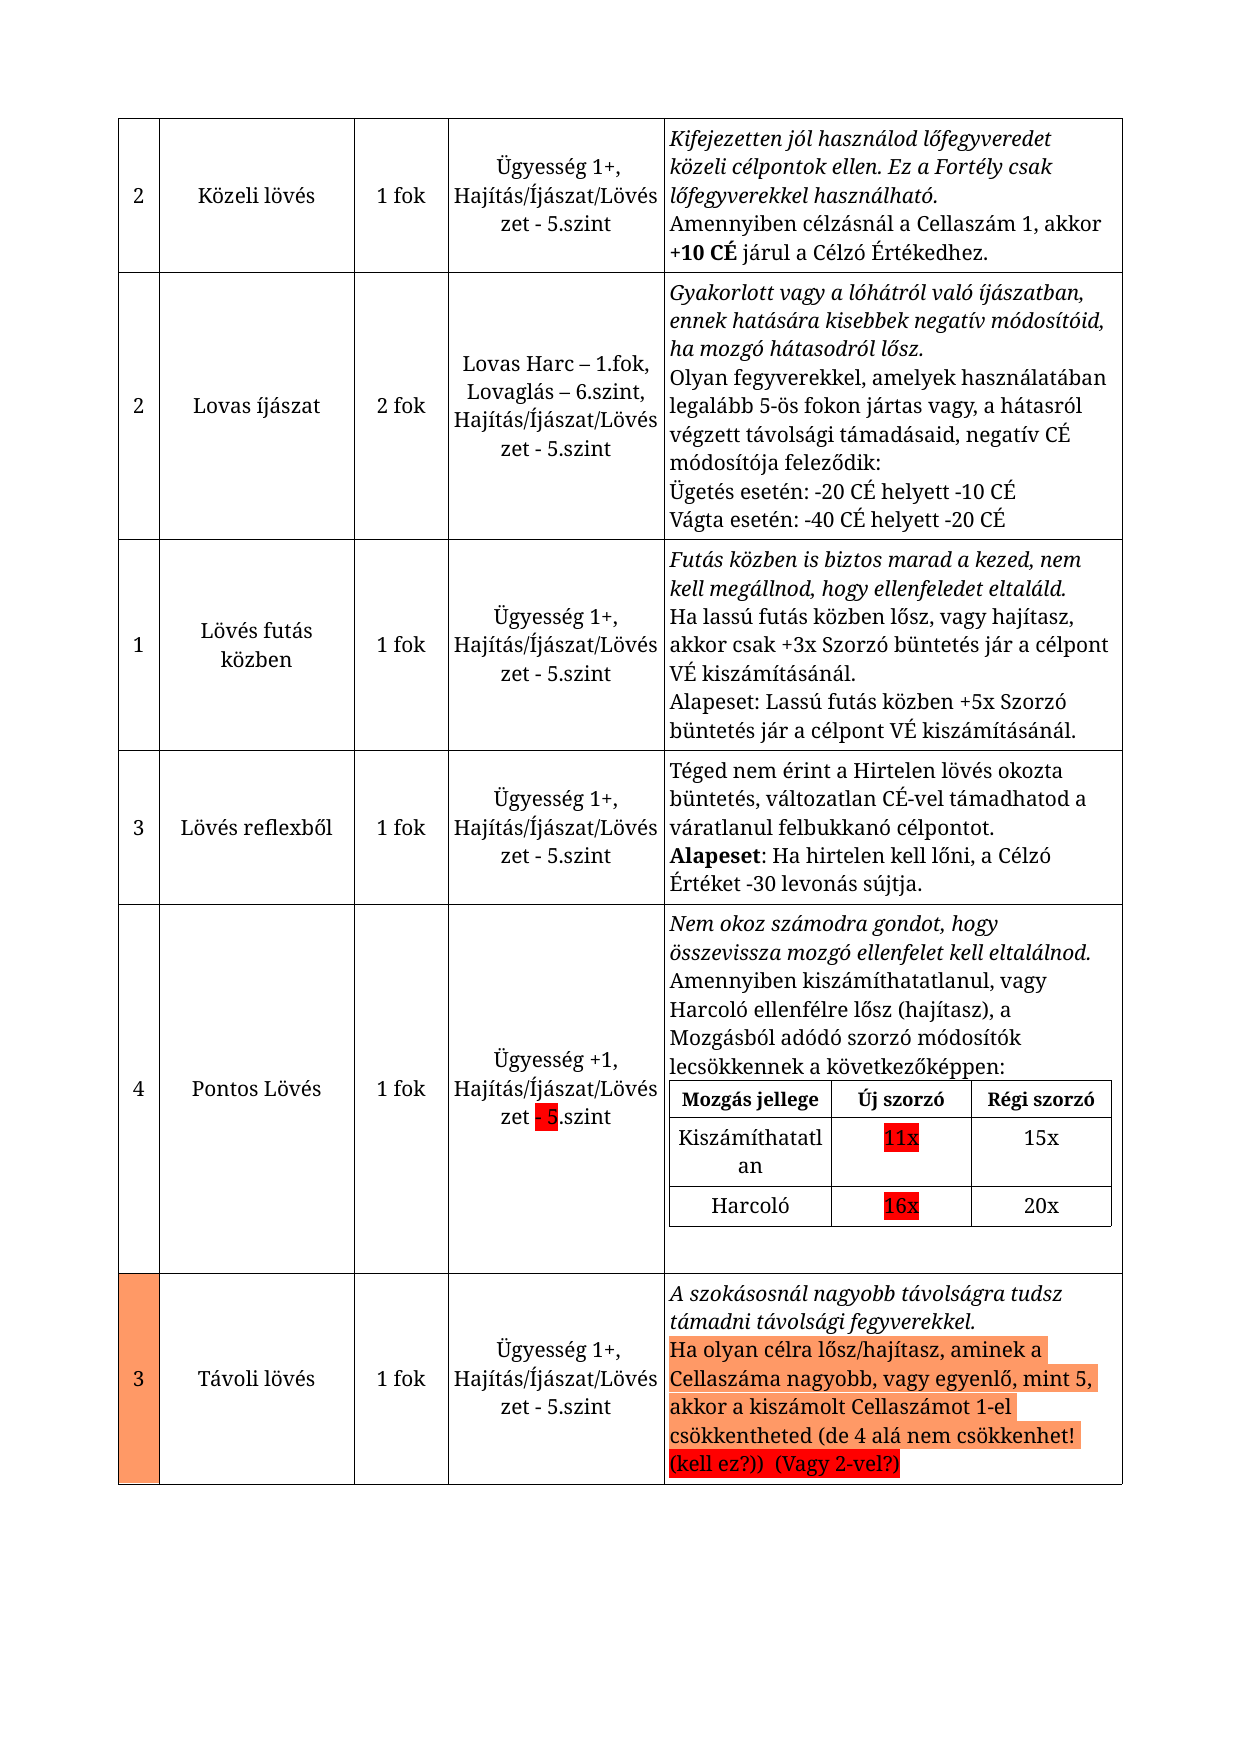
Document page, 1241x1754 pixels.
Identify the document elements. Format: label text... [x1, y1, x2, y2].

table_cell Ügyesség 1+, Hajítás/Íjászat/Lövészet - 5.szint [449, 119, 664, 272]
table_cell 11x [832, 1118, 971, 1186]
table_cell 3 [119, 751, 159, 904]
table_cell Téged nem érint a Hirtelen lövés okozta büntetés, változatlan CÉ-vel támadhatod a váratlanul felbukkanó célpontot. Alapeset: Ha hirtelen kell lőni, a Célzó Értéket -30 levonás sújtja. [665, 751, 1122, 904]
table_cell 3 [119, 1274, 159, 1483]
table_cell Ügyesség +1, Hajítás/Íjászat/Lövészet - 5.szint [449, 905, 664, 1273]
table_cell Lovas íjászat [160, 273, 354, 539]
table_cell 20x [972, 1187, 1111, 1226]
table_cell Pontos Lövés [160, 905, 354, 1273]
table_cell 1 fok [355, 119, 448, 272]
table_cell Közeli lövés [160, 119, 354, 272]
table_cell 1 fok [355, 751, 448, 904]
table_cell 15x [972, 1118, 1111, 1186]
table_cell 16x [832, 1187, 971, 1226]
table_cell 1 fok [355, 540, 448, 750]
table_cell 1 fok [355, 905, 448, 1273]
table_cell Ügyesség 1+, Hajítás/Íjászat/Lövészet - 5.szint [449, 540, 664, 750]
table_cell A szokásosnál nagyobb távolságra tudsz támadni távolsági fegyverekkel. Ha olyan célra lősz/hajítasz, aminek a Cellaszáma nagyobb, vagy egyenlő, mint 5, akkor a kiszámolt Cellaszámot 1-el csökkentheted (de 4 alá nem csökkenhet! (kell ez?)) (Vagy 2-vel?) [665, 1274, 1122, 1483]
table_cell Lövés reflexből [160, 751, 354, 904]
table_cell Ügyesség 1+, Hajítás/Íjászat/Lövészet - 5.szint [449, 1274, 664, 1483]
table_header Mozgás jellege [670, 1081, 831, 1117]
table_cell 1 fok [355, 1274, 448, 1483]
table_header Új szorzó [832, 1081, 971, 1117]
table_cell Kiszámíthatatlan [670, 1118, 831, 1186]
table_cell Lovas Harc – 1.fok, Lovaglás – 6.szint, Hajítás/Íjászat/Lövészet - 5.szint [449, 273, 664, 539]
table_cell Harcoló [670, 1187, 831, 1226]
table_cell Gyakorlott vagy a lóhátról való íjászatban, ennek hatására kisebbek negatív módosítóid, ha mozgó hátasodról lősz. Olyan fegyverekkel, amelyek használatában legalább 5-ös fokon jártas vagy, a hátasról végzett távolsági támadásaid, negatív CÉ módosítója feleződik: Ügetés esetén: -20 CÉ helyett -10 CÉ Vágta esetén: -40 CÉ helyett -20 CÉ [665, 273, 1122, 539]
table_header Régi szorzó [972, 1081, 1111, 1117]
table_cell Kifejezetten jól használod lőfegyveredet közeli célpontok ellen. Ez a Fortély csak lőfegyverekkel használható. Amennyiben célzásnál a Cellaszám 1, akkor +10 CÉ járul a Célzó Értékedhez. [665, 119, 1122, 272]
table_cell 2 [119, 273, 159, 539]
table_cell 4 [119, 905, 159, 1273]
table_cell 2 fok [355, 273, 448, 539]
table_cell Lövés futás közben [160, 540, 354, 750]
table_cell Nem okoz számodra gondot, hogy összevissza mozgó ellenfelet kell eltalálnod. Amennyiben kiszámíthatatlanul, vagy Harcoló ellenfélre lősz (hajítasz), a Mozgásból adódó szorzó módosítók lecsökkennek a következőképpen: [665, 905, 1122, 1273]
table_cell 2 [119, 119, 159, 272]
table_cell 1 [119, 540, 159, 750]
table_cell Távoli lövés [160, 1274, 354, 1483]
table_cell Futás közben is biztos marad a kezed, nem kell megállnod, hogy ellenfeledet eltaláld. Ha lassú futás közben lősz, vagy hajítasz, akkor csak +3x Szorzó büntetés jár a célpont VÉ kiszámításánál. Alapeset: Lassú futás közben +5x Szorzó büntetés jár a célpont VÉ kiszámításánál. [665, 540, 1122, 750]
table_cell Ügyesség 1+, Hajítás/Íjászat/Lövészet - 5.szint [449, 751, 664, 904]
